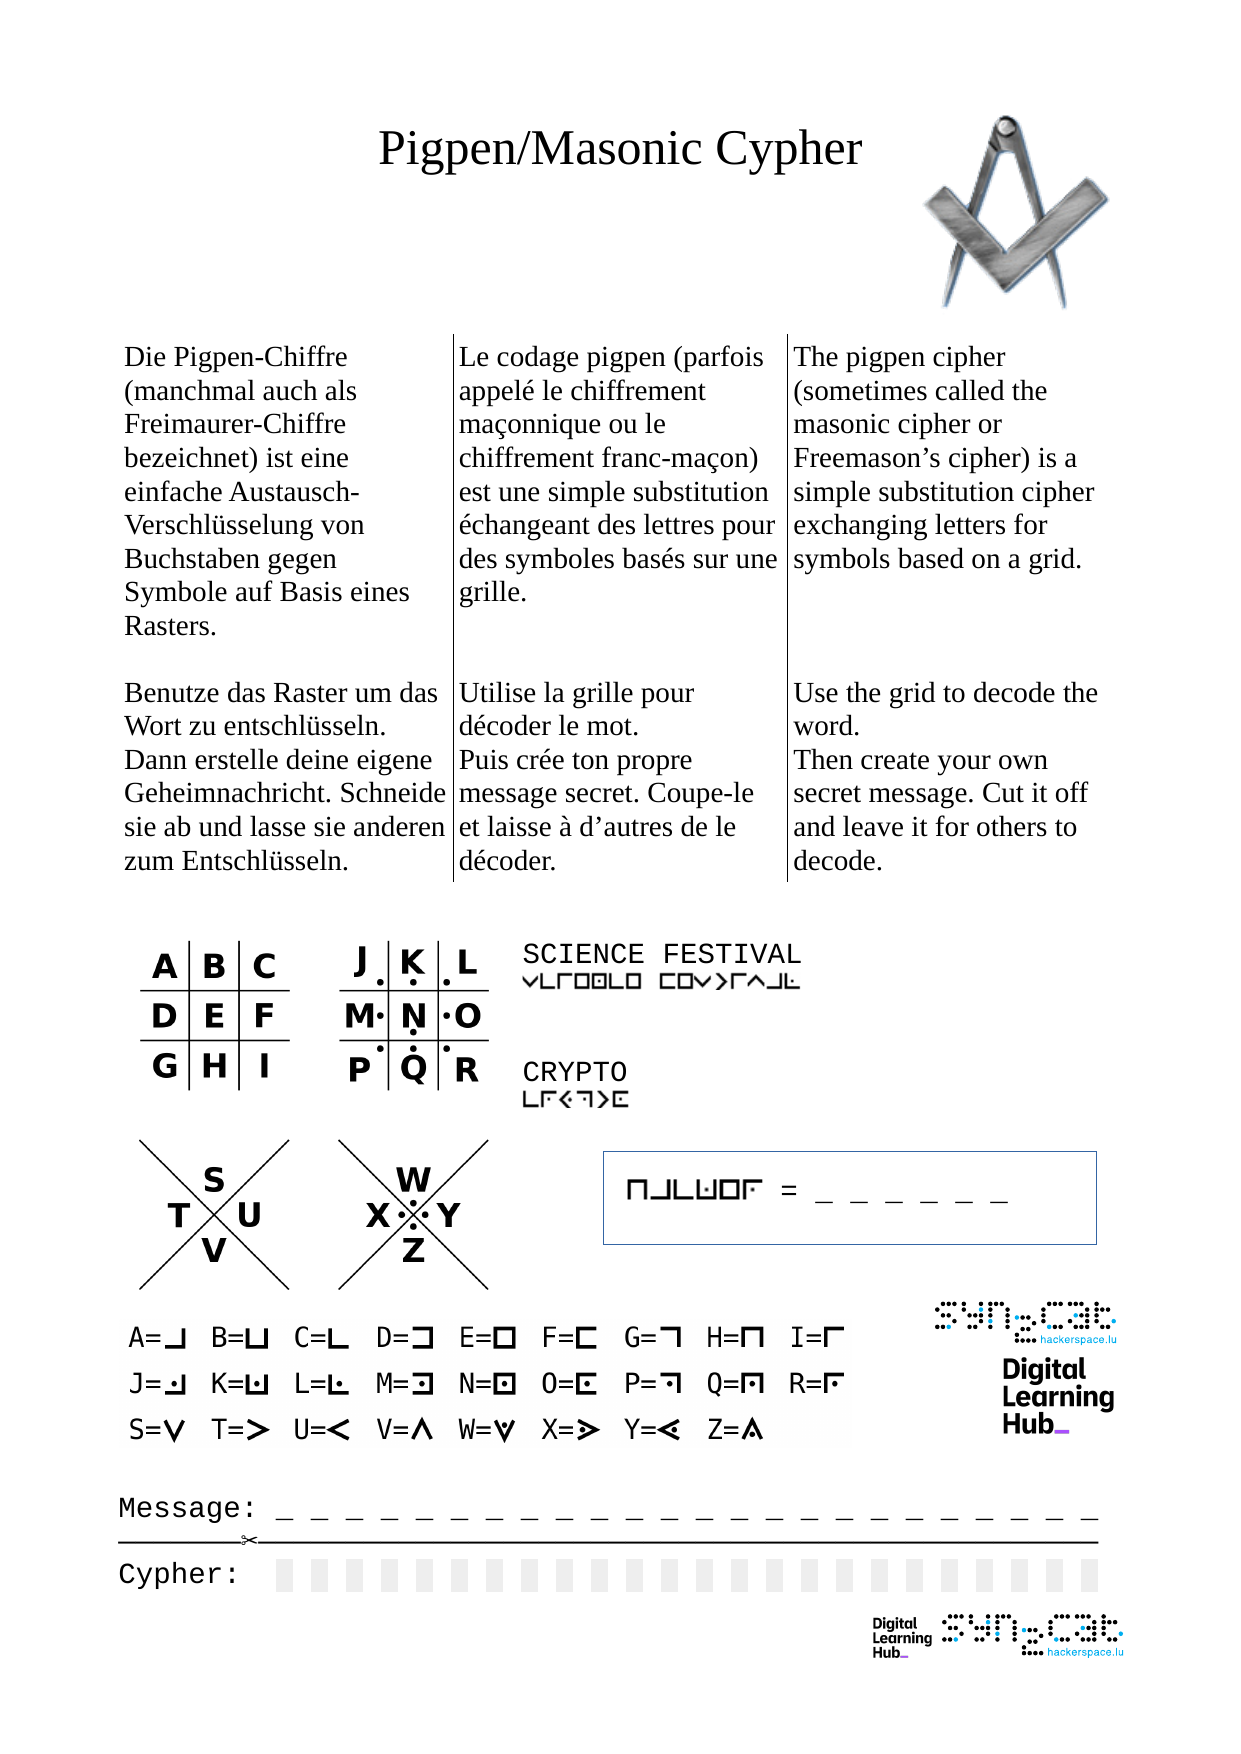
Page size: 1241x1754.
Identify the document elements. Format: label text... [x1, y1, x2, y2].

picture [1087, 1337, 1098, 1344]
picture [1071, 1337, 1080, 1344]
table_header Die Pigpen-Chiffre (manchmal auch als Freimaurer-Chiffre bezeichnet) ist eine einfache Austausch-Verschlüsselung von Buchstaben gegen Symbole auf Basis eines Rasters. Benutze das Raster um das Wort zu entschlüsseln. Dann erstelle deine eigene Geheimnachricht. Schneide sie ab und lasse sie anderen zum Entschlüsseln. [118, 334, 453, 882]
picture [910, 102, 1122, 329]
picture [119, 1319, 853, 1448]
picture [627, 1179, 763, 1200]
picture [522, 972, 642, 990]
text Cypher: [118, 1559, 1122, 1592]
text SCIENCE FESTIVAL [505, 939, 1122, 972]
picture [1047, 1337, 1055, 1344]
picture [522, 1090, 629, 1108]
text ———————✂———————————————————————————————————————————————— [118, 1526, 1122, 1559]
picture [1003, 1357, 1114, 1434]
picture [123, 924, 505, 1306]
text = _ _ _ _ _ _ [604, 1176, 1096, 1209]
picture [1081, 1649, 1087, 1656]
text [1097, 1176, 1122, 1209]
text [118, 1058, 123, 1091]
picture [659, 972, 801, 990]
picture [1100, 1650, 1111, 1656]
table_header Le codage pigpen (parfois appelé le chiffrement maçonnique ou le chiffrement franc-maçon) est une simple substitution échangeant des lettres pour des symboles basés sur une grille. Utilise la grille pour décoder le mot. Puis crée ton propre message secret. Coupe-le et laisse à d’autres de le décoder. [454, 334, 787, 882]
picture [873, 1617, 932, 1658]
text CRYPTO [505, 1058, 1122, 1091]
table_header The pigpen cipher (sometimes called the masonic cipher or Freemason’s cipher) is a simple substitution cipher exchanging letters for symbols based on a grid. Use the grid to decode the word. Then create your own secret message. Cut it off and leave it for others to decode. [788, 334, 1122, 882]
text [505, 1176, 603, 1209]
picture [1056, 1335, 1061, 1344]
text Pigpen/Masonic Cypher [118, 118, 910, 176]
picture [1060, 1650, 1071, 1656]
text Message: _ _ _ _ _ _ _ _ _ _ _ _ _ _ _ _ _ _ _ _ _ _ _ _ [118, 1493, 1122, 1526]
